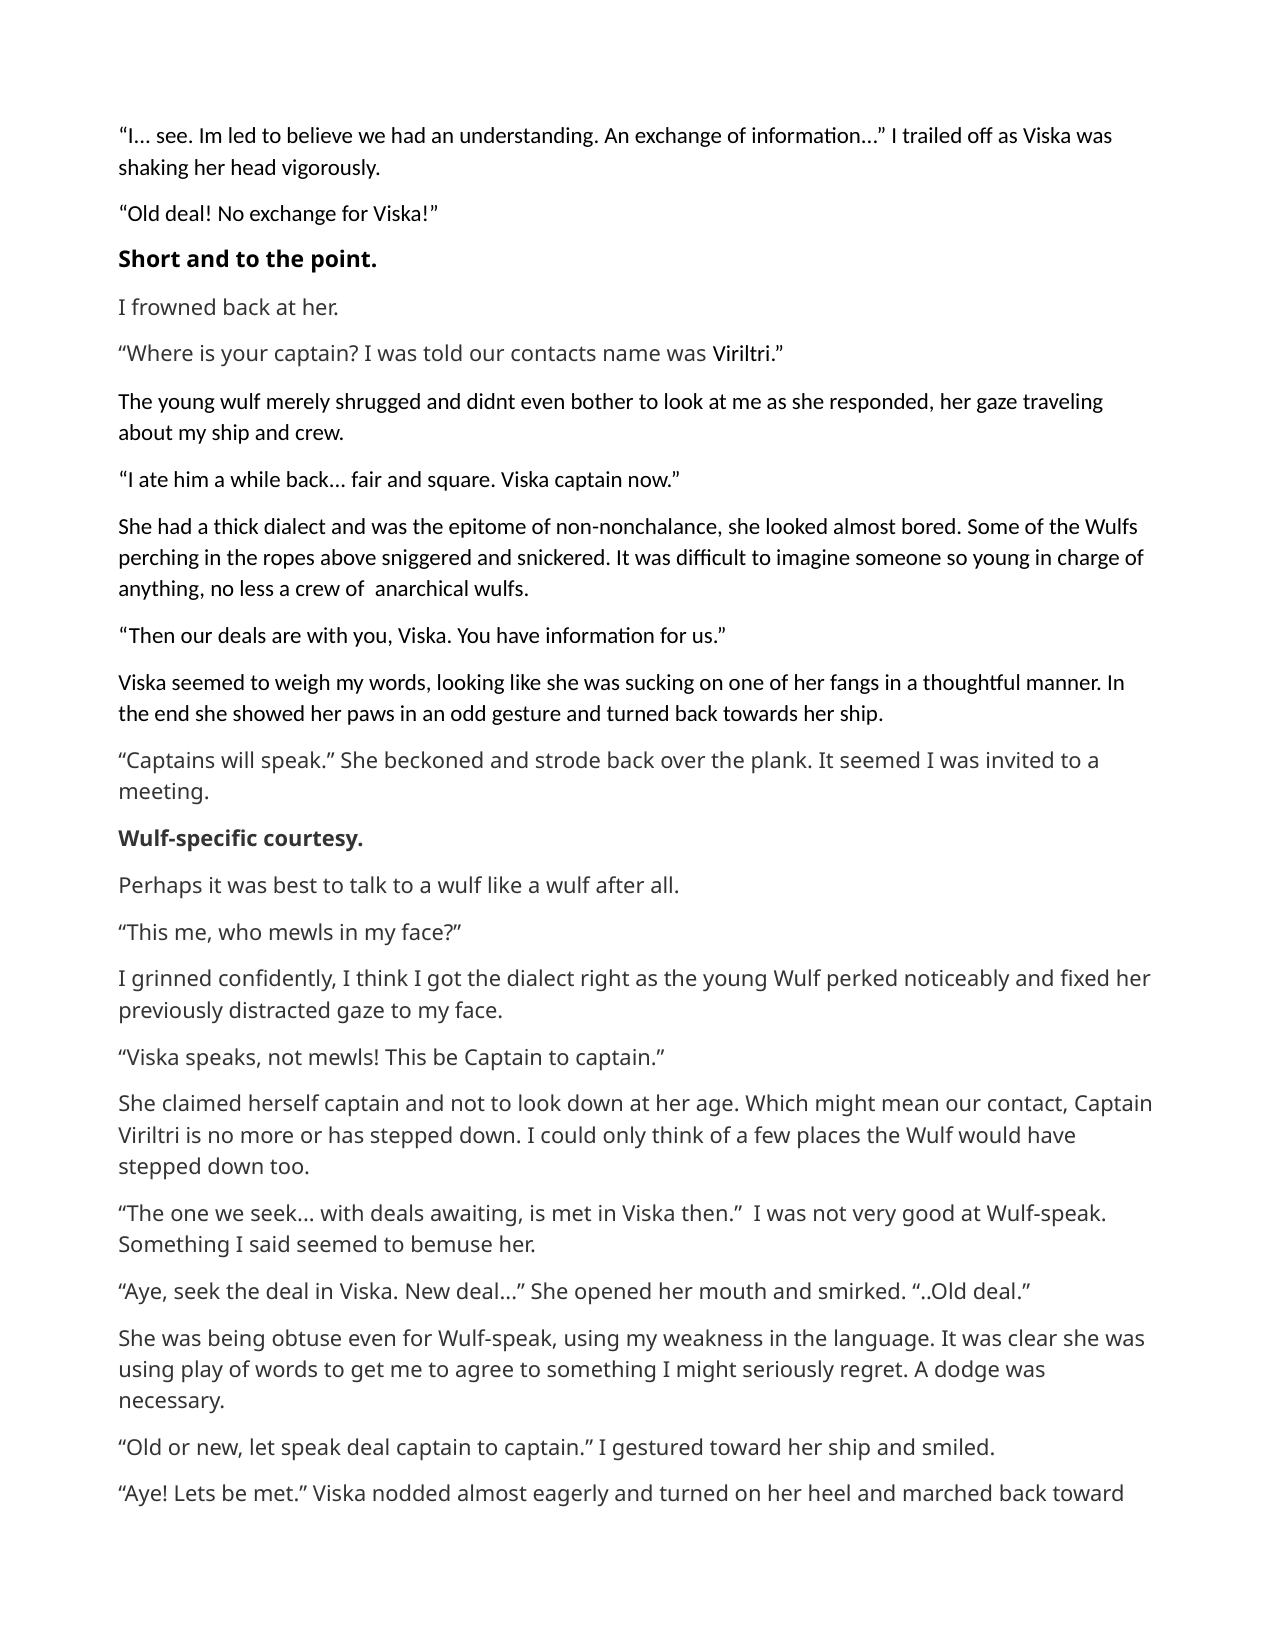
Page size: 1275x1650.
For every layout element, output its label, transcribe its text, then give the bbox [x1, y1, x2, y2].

text She had a thick dialect and was the epitome of non-nonchalance, she looked almost bored. Some of the Wulfs perching in the ropes above sniggered and snickered. It was difficult to imagine someone so young in charge of anything, no less a crew of anarchical wulfs. [118, 509, 1157, 602]
text “Viska speaks, not mewls! This be Captain to captain.” [118, 1040, 1157, 1071]
text “This me, who mewls in my face?” [118, 915, 1157, 946]
text Viska seemed to weigh my words, looking like she was sucking on one of her fangs in a thoughtful manner. In the end she showed her paws in an odd gesture and turned back towards her ship. [118, 665, 1157, 727]
text “Old deal! No exchange for Viska!” [118, 196, 1157, 227]
text “Then our deals are with you, Viska. You have information for us.” [118, 618, 1157, 649]
text She claimed herself captain and not to look down at her age. Which might mean our contact, Captain Viriltri is no more or has stepped down. I could only think of a few places the Wulf would have stepped down too. [118, 1087, 1157, 1181]
text I frowned back at her. [118, 290, 1157, 321]
text I grinned confidently, I think I got the dialect right as the young Wulf perked noticeably and fixed her previously distracted gaze to my face. [118, 962, 1157, 1024]
text “The one we seek... with deals awaiting, is met in Viska then.” I was not very good at Wulf-speak. Something I said seemed to bemuse her. [118, 1196, 1157, 1259]
text “I... see. Im led to believe we had an understanding. An exchange of information...” I trailed off as Viska was shaking her head vigorously. [118, 118, 1157, 181]
text “Old or new, let speak deal captain to captain.” I gestured toward her ship and smiled. [118, 1431, 1157, 1462]
text “I ate him a while back... fair and square. Viska captain now.” [118, 462, 1157, 493]
text “Aye, seek the deal in Viska. New deal...” She opened her mouth and smirked. “..Old deal.” [118, 1274, 1157, 1306]
text She was being obtuse even for Wulf-speak, using my weakness in the language. It was clear she was using play of words to get me to agree to something I might seriously regret. A dodge was necessary. [118, 1321, 1157, 1415]
text “Captains will speak.” She beckoned and strode back over the plank. It seemed I was invited to a meeting. [118, 743, 1157, 806]
text Wulf-specific courtesy. [118, 821, 1157, 852]
text “Where is your captain? I was told our contacts name was Viriltri.” [118, 337, 1157, 368]
text The young wulf merely shrugged and didnt even bother to look at me as she responded, her gaze traveling about my ship and crew. [118, 384, 1157, 446]
text Perhaps it was best to talk to a wulf like a wulf after all. [118, 868, 1157, 899]
text Short and to the point. [118, 243, 1157, 274]
text “Aye! Lets be met.” Viska nodded almost eagerly and turned on her heel and marched back toward [118, 1477, 1157, 1507]
